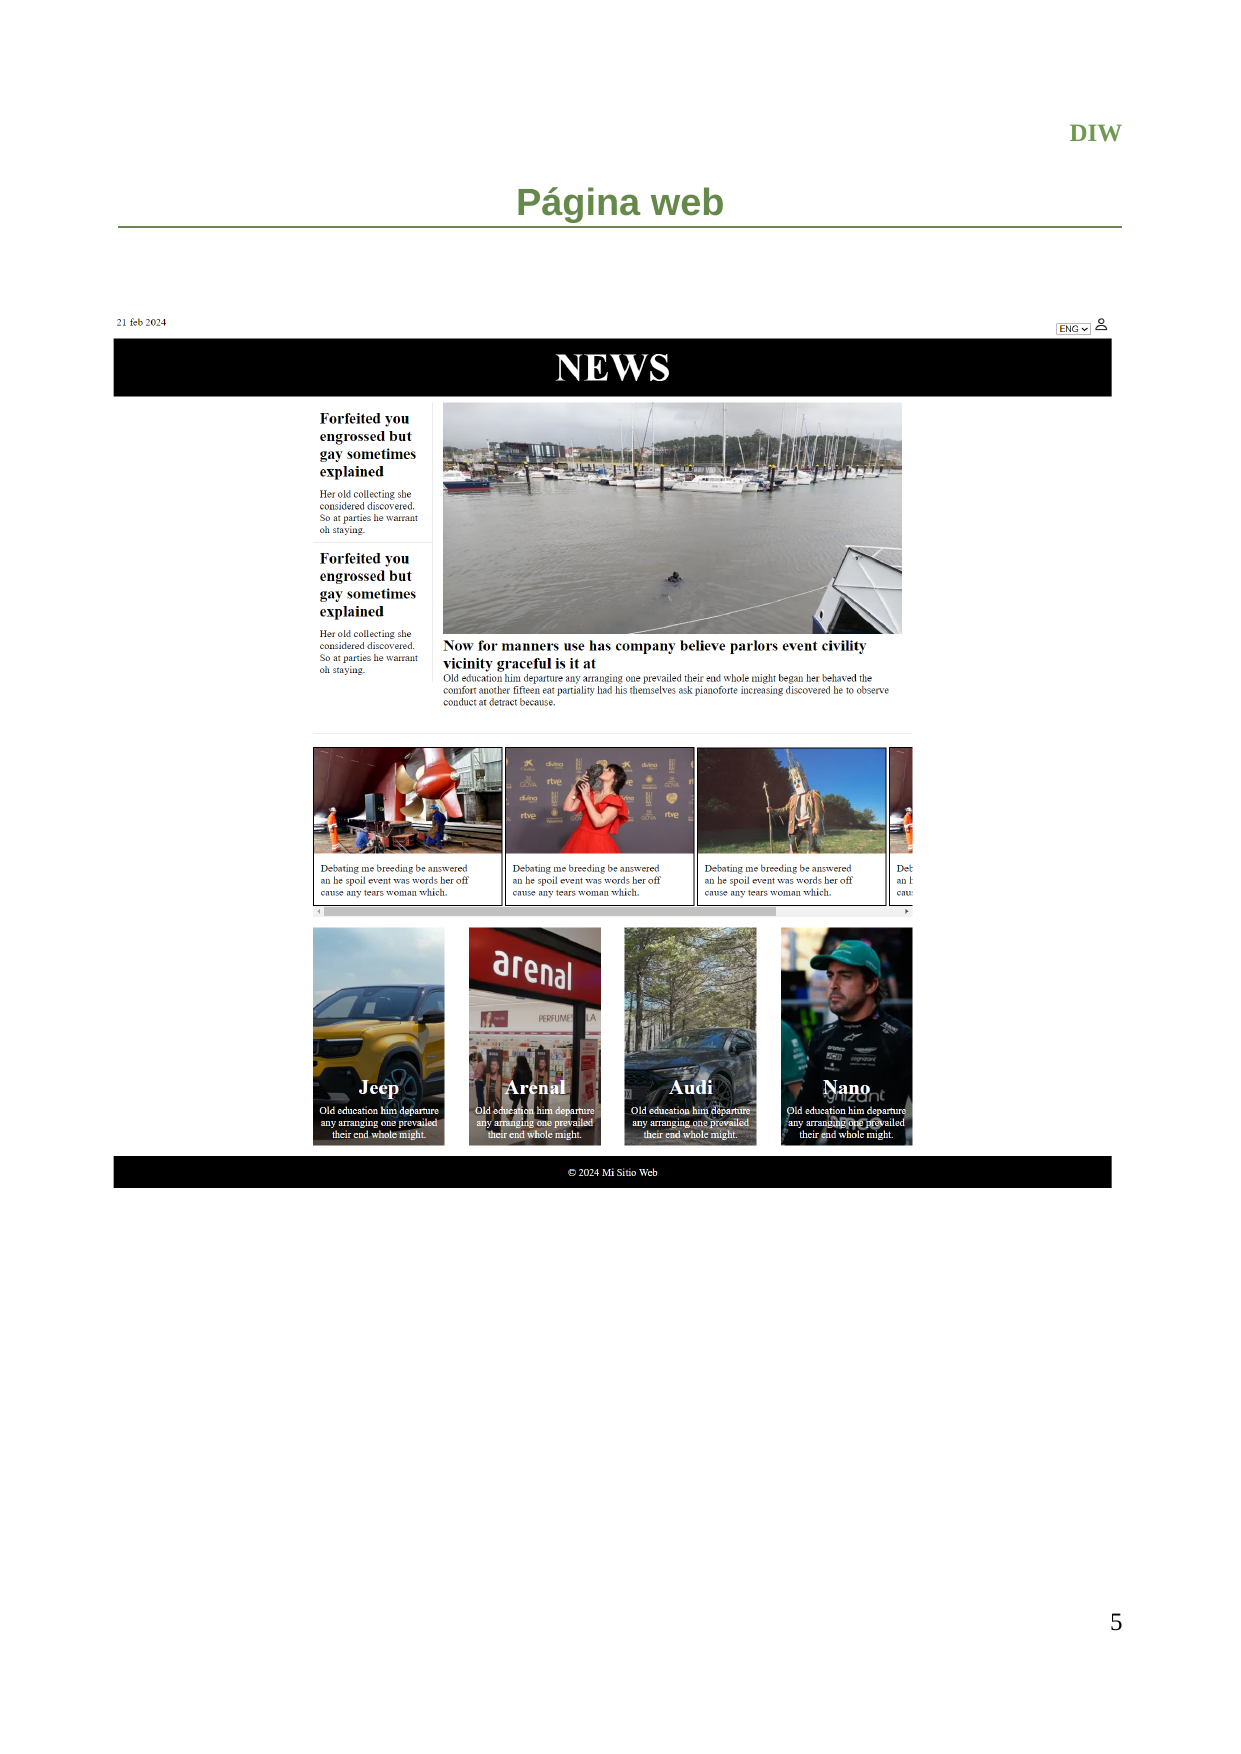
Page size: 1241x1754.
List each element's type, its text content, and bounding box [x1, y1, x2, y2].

subtitle Página web [118, 176, 1122, 226]
picture [113, 313, 1112, 1188]
